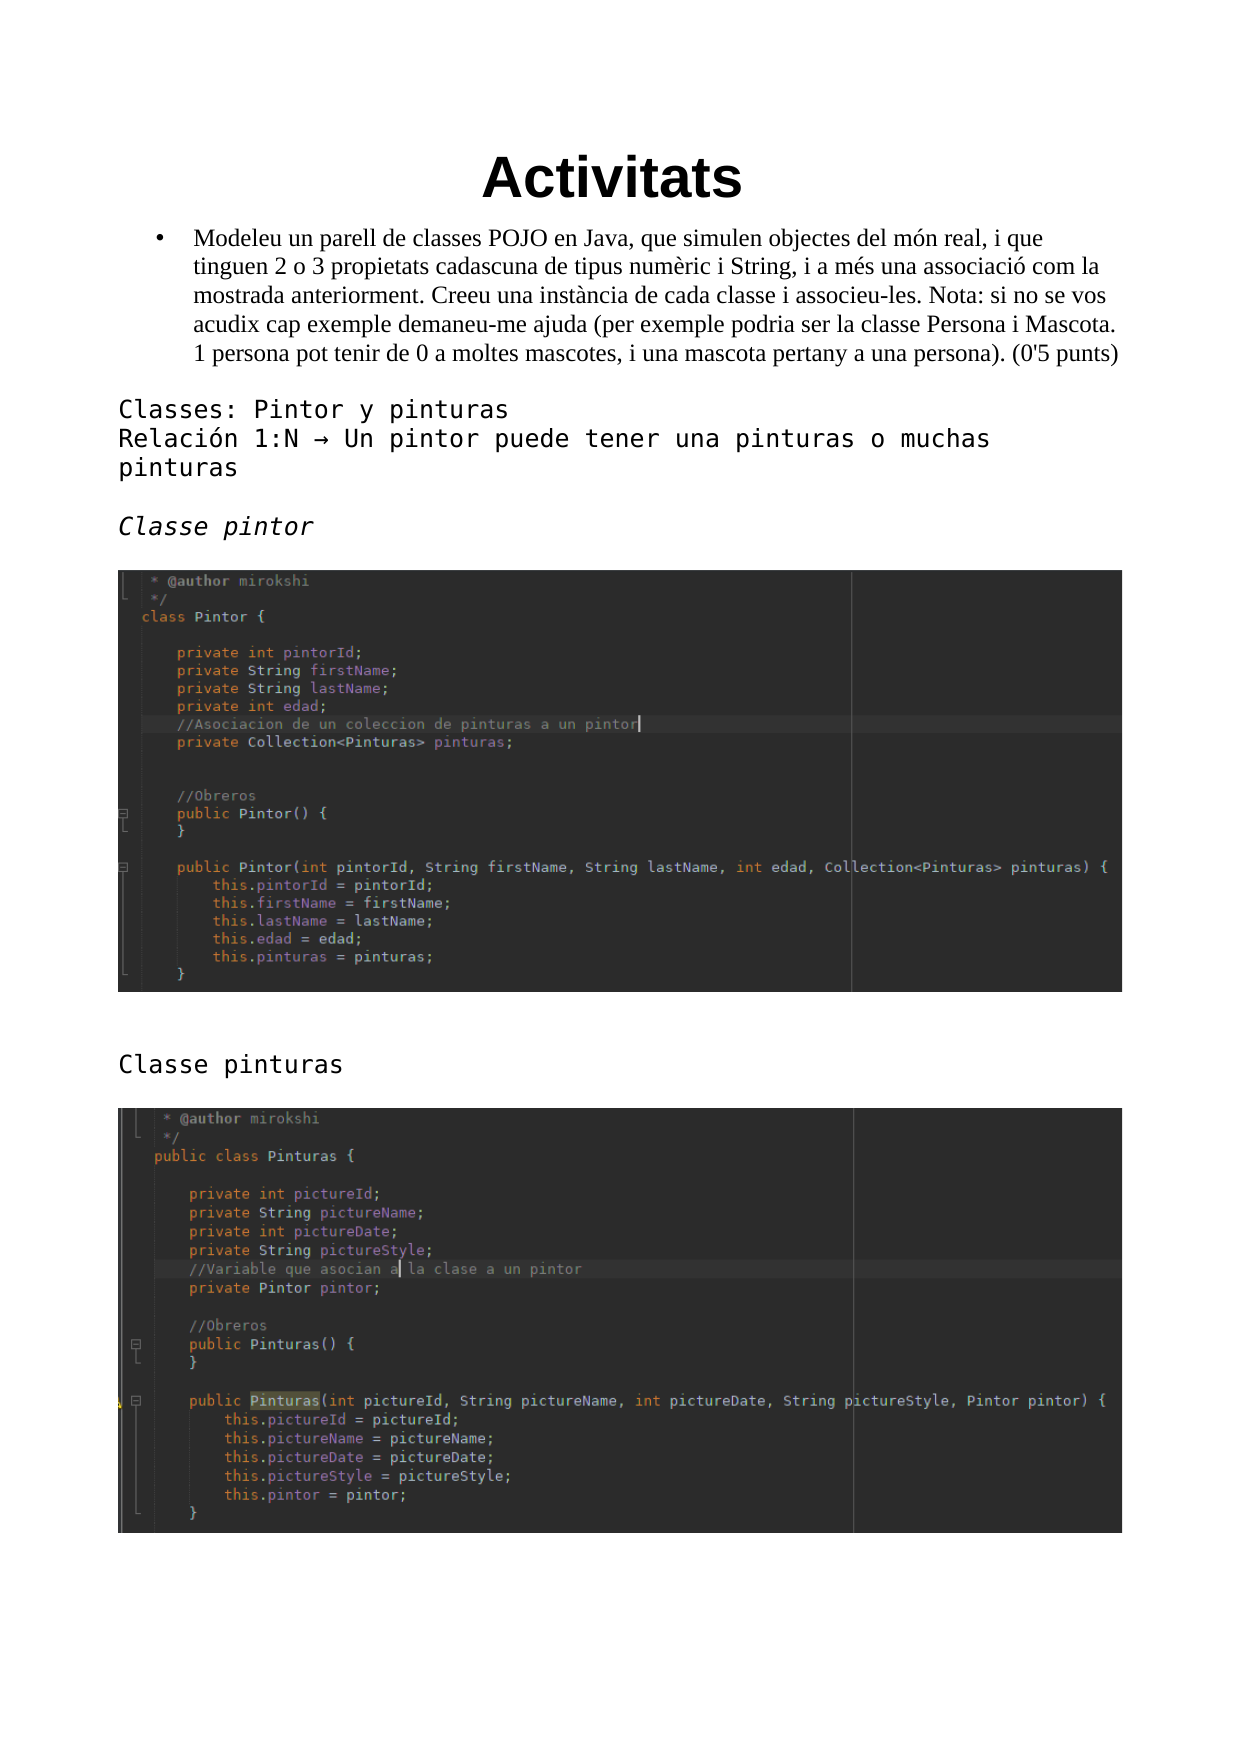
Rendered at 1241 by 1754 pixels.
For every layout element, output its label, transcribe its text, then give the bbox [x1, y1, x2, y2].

text Classe pinturas [118, 1050, 1122, 1079]
picture [118, 1108, 1123, 1533]
text Relación 1:N → Un pintor puede tener una pinturas o muchas pinturas [118, 424, 1122, 483]
list Modeleu un parell de classes POJO en Java, que simulen objectes del món real, i que tinguen 2 o 3 propietats cadascuna de tipus numèric i String, i a més una associació com la mostrada anteriorment. Creeu una instància de cada classe i associeu-les. Nota: si no se vos acudix cap exemple demaneu-me ajuda (per exemple podria ser la classe Persona i Mascota. 1 persona pot tenir de 0 a moltes mascotes, i una mascota pertany a una persona). (0'5 punts) [156, 223, 1122, 366]
picture [118, 570, 1123, 992]
text Classe pintor [118, 512, 1122, 541]
text Classes: Pintor y pinturas [118, 395, 1122, 424]
title Activitats [118, 143, 1122, 210]
